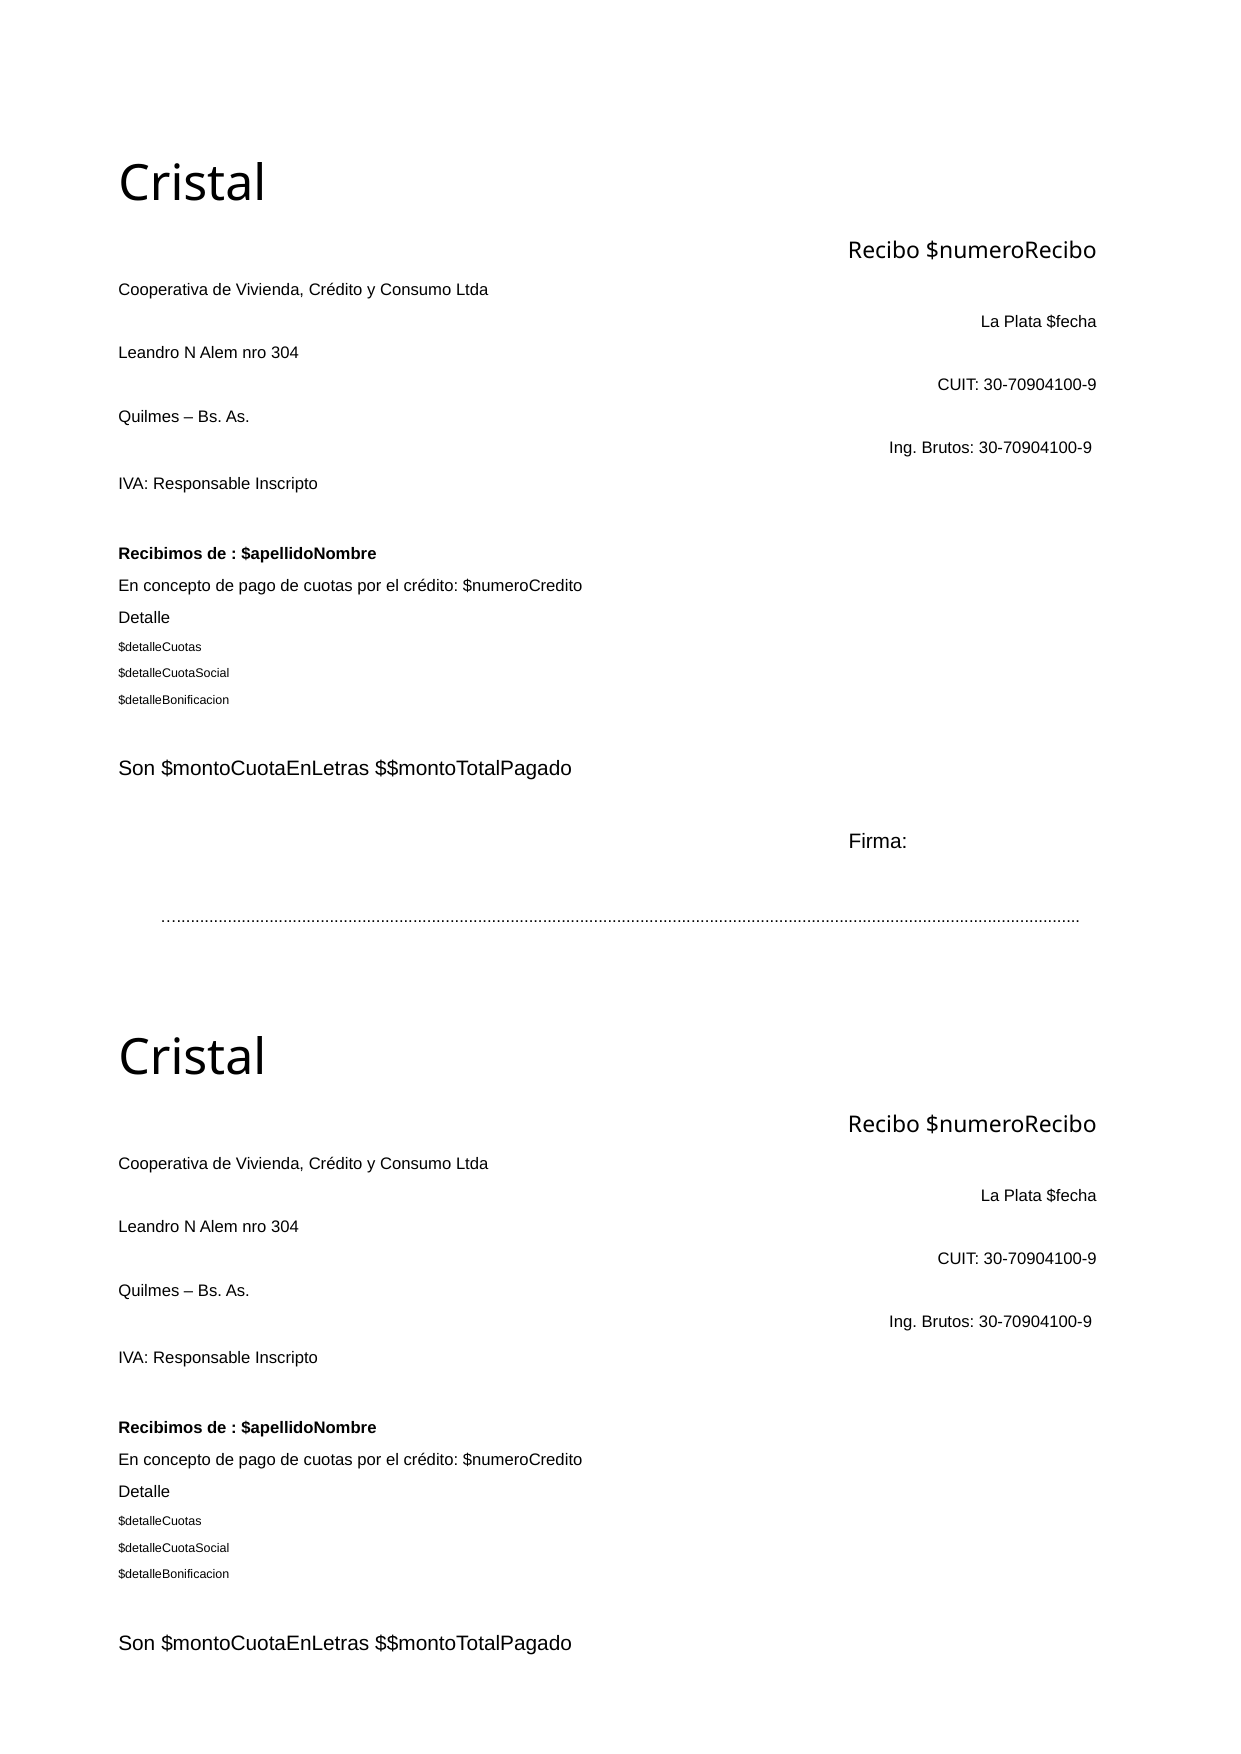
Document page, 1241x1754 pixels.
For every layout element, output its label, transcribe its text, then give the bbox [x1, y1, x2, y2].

text Quilmes – Bs. As. [118, 406, 1096, 426]
text Quilmes – Bs. As. [118, 1281, 1096, 1300]
text IVA: Responsable Inscripto [118, 1344, 1122, 1369]
text Son $montoCuotaEnLetras $$montoTotalPagado [118, 756, 1122, 780]
text Recibo $numeroRecibo [118, 1102, 1096, 1141]
text La Plata $fecha [118, 311, 1096, 331]
text IVA: Responsable Inscripto [118, 470, 1122, 495]
text Firma: [118, 829, 1122, 853]
text En concepto de pago de cuotas por el crédito: $numeroCredito [118, 576, 1122, 595]
text Recibimos de : $apellidoNombre [118, 1418, 1122, 1437]
text $detalleCuotas [118, 639, 1122, 653]
text Cristal [118, 1021, 1122, 1089]
text Cristal [118, 147, 1122, 215]
text $detalleCuotaSocial [118, 1540, 1122, 1554]
text $detalleCuotas [118, 1513, 1122, 1528]
text Ing. Brutos: 30-70904100-9 [118, 1312, 1096, 1331]
text Leandro N Alem nro 304 [118, 1217, 1096, 1236]
text Son $montoCuotaEnLetras $$montoTotalPagado [118, 1630, 1122, 1654]
text $detalleBonificacion [118, 1567, 1122, 1581]
text CUIT: 30-70904100-9 [118, 1249, 1096, 1268]
text CUIT: 30-70904100-9 [118, 375, 1096, 394]
text Recibo $numeroRecibo [118, 227, 1096, 267]
text Detalle [118, 607, 1122, 627]
text Leandro N Alem nro 304 [118, 343, 1096, 362]
text Recibimos de : $apellidoNombre [118, 544, 1122, 563]
text En concepto de pago de cuotas por el crédito: $numeroCredito [118, 1450, 1122, 1469]
text Cooperativa de Vivienda, Crédito y Consumo Ltda [118, 1154, 1096, 1173]
text Detalle [118, 1482, 1122, 1501]
text Cooperativa de Vivienda, Crédito y Consumo Ltda [118, 280, 1096, 299]
text $detalleBonificacion [118, 693, 1122, 707]
text $detalleCuotaSocial [118, 666, 1122, 680]
text La Plata $fecha [118, 1186, 1096, 1205]
text …................................................................................................................................................................................................... [118, 907, 1122, 926]
text Ing. Brutos: 30-70904100-9 [118, 438, 1096, 457]
